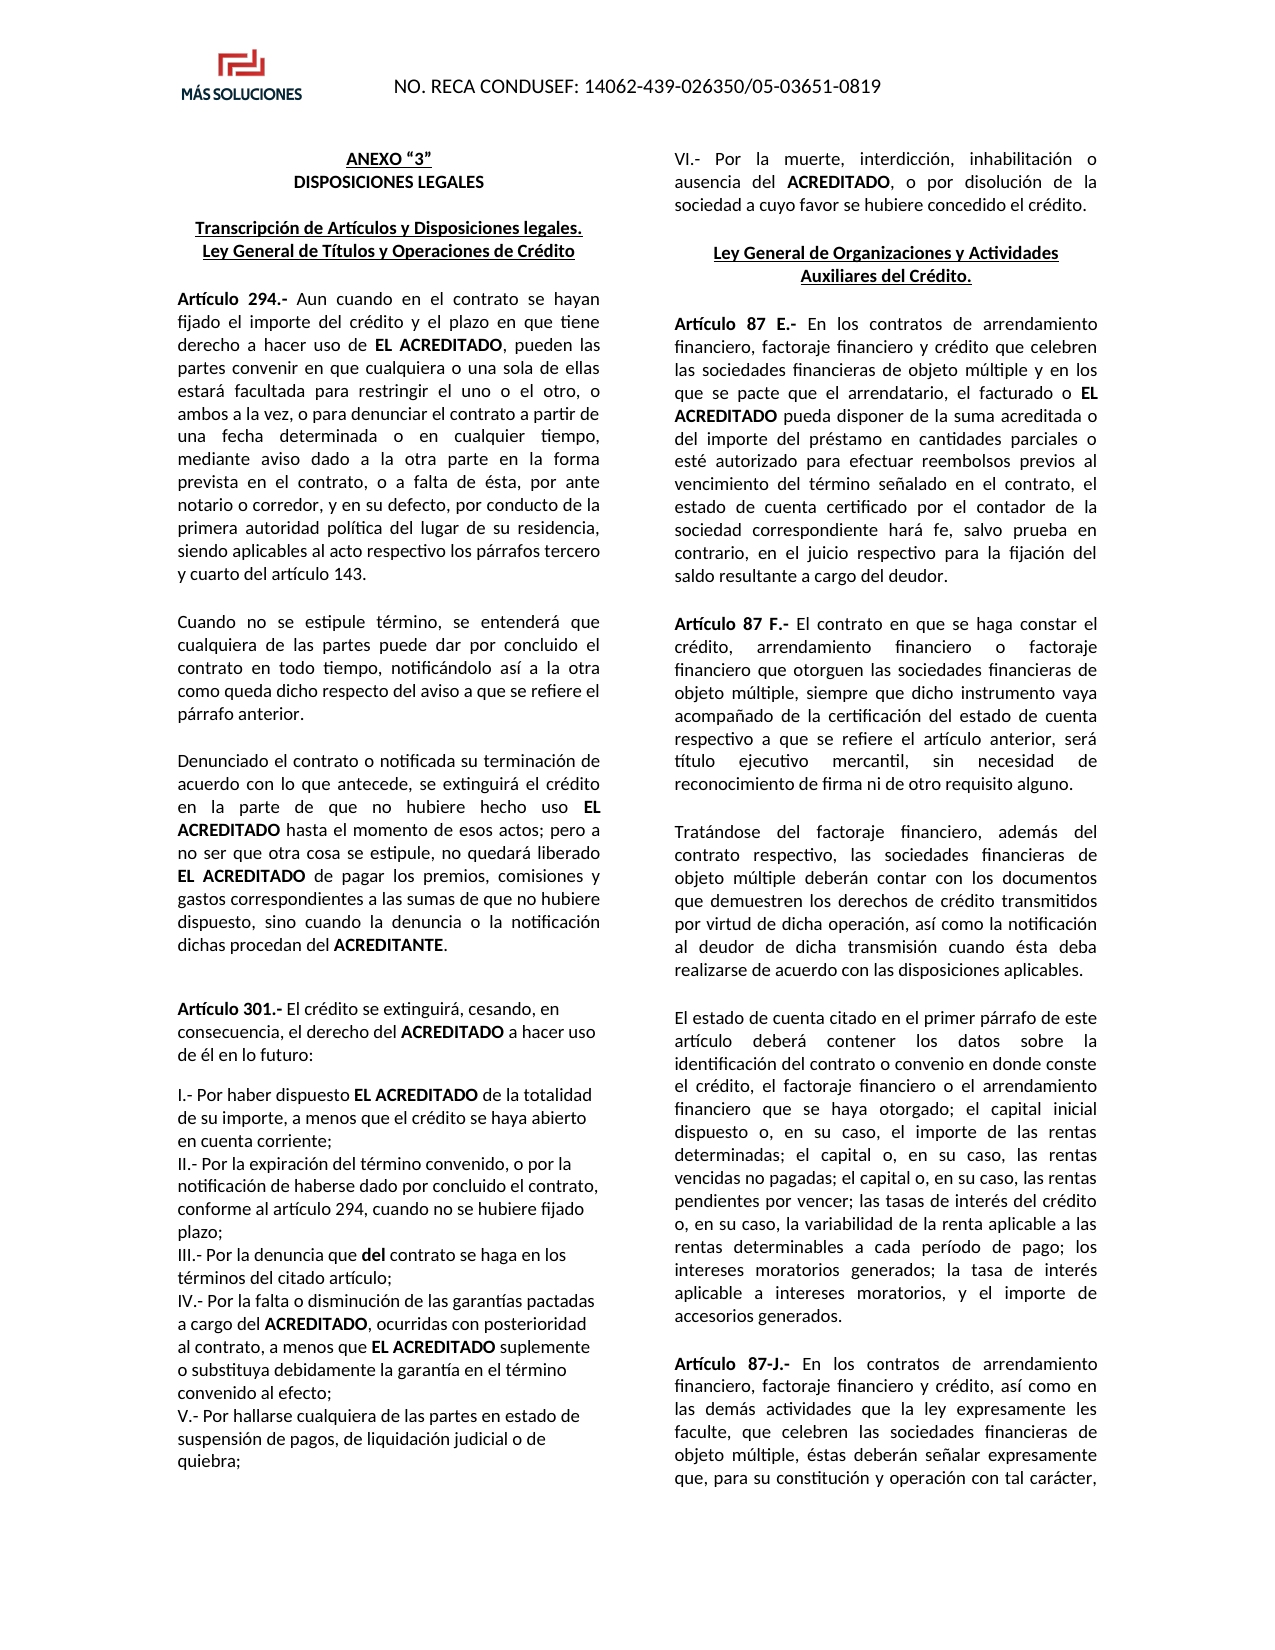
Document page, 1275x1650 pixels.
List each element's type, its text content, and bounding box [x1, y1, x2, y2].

text Denunciado el contrato o notificada su terminación de acuerdo con lo que antecede, se extinguirá el crédito en la parte de que no hubiere hecho uso EL ACREDITADO hasta el momento de esos actos; pero a no ser que otra cosa se estipule, no quedará liberado EL ACREDITADO de pagar los premios, comisiones y gastos correspondientes a las sumas de que no hubiere dispuesto, sino cuando la denuncia o la notificación dichas procedan del ACREDITANTE. [177, 750, 601, 956]
text Ley General de Títulos y Operaciones de Crédito [177, 239, 601, 262]
text Artículo 87-J.- En los contratos de arrendamiento financiero, factoraje financiero y crédito, así como en las demás actividades que la ley expresamente les faculte, que celebren las sociedades financieras de objeto múltiple, éstas deberán señalar expresamente que, para su constitución y operación con tal carácter, [674, 1352, 1098, 1489]
text Ley General de Organizaciones y Actividades Auxiliares del Crédito. [674, 241, 1098, 287]
text Tratándose del factoraje financiero, además del contrato respectivo, las sociedades financieras de objeto múltiple deberán contar con los documentos que demuestren los derechos de crédito transmitidos por virtud de dicha operación, así como la notificación al deudor de dicha transmisión cuando ésta deba realizarse de acuerdo con las disposiciones aplicables. [674, 821, 1098, 981]
text Artículo 87 E.- En los contratos de arrendamiento financiero, factoraje financiero y crédito que celebren las sociedades financieras de objeto múltiple y en los que se pacte que el arrendatario, el facturado o EL ACREDITADO pueda disponer de la suma acreditada o del importe del préstamo en cantidades parciales o esté autorizado para efectuar reembolsos previos al vencimiento del término señalado en el contrato, el estado de cuenta certificado por el contador de la sociedad correspondiente hará fe, salvo prueba en contrario, en el juicio respectivo para la fijación del saldo resultante a cargo del deudor. [674, 312, 1098, 587]
text II.- Por la expiración del término convenido, o por la notificación de haberse dado por concluido el contrato, conforme al artículo 294, cuando no se hubiere fijado plazo; [177, 1152, 601, 1243]
text Artículo 87 F.- El contrato en que se haga constar el crédito, arrendamiento financiero o factoraje financiero que otorguen las sociedades financieras de objeto múltiple, siempre que dicho instrumento vaya acompañado de la certificación del estado de cuenta respectivo a que se refiere el artículo anterior, será título ejecutivo mercantil, sin necesidad de reconocimiento de firma ni de otro requisito alguno. [674, 612, 1098, 796]
text VI.- Por la muerte, interdicción, inhabilitación o ausencia del ACREDITADO, o por disolución de la sociedad a cuyo favor se hubiere concedido el crédito. [674, 148, 1098, 216]
text El estado de cuenta citado en el primer párrafo de este artículo deberá contener los datos sobre la identificación del contrato o convenio en donde conste el crédito, el factoraje financiero o el arrendamiento financiero que se haya otorgado; el capital inicial dispuesto o, en su caso, el importe de las rentas determinadas; el capital o, en su caso, las rentas vencidas no pagadas; el capital o, en su caso, las rentas pendientes por vencer; las tasas de interés del crédito o, en su caso, la variabilidad de la renta aplicable a las rentas determinables a cada período de pago; los intereses moratorios generados; la tasa de interés aplicable a intereses moratorios, y el importe de accesorios generados. [674, 1006, 1098, 1327]
text V.- Por hallarse cualquiera de las partes en estado de suspensión de pagos, de liquidación judicial o de quiebra; [177, 1404, 601, 1473]
text DISPOSICIONES LEGALES [177, 171, 601, 193]
text IV.- Por la falta o disminución de las garantías pactadas a cargo del ACREDITADO, ocurridas con posterioridad al contrato, a menos que EL ACREDITADO suplemente o substituya debidamente la garantía en el término convenido al efecto; [177, 1289, 601, 1404]
text Artículo 301.- El crédito se extinguirá, cesando, en consecuencia, el derecho del ACREDITADO a hacer uso de él en lo futuro: [177, 998, 601, 1066]
text Cuando no se estipule término, se entenderá que cualquiera de las partes puede dar por concluido el contrato en todo tiempo, notificándolo así a la otra como queda dicho respecto del aviso a que se refiere el párrafo anterior. [177, 610, 601, 725]
text Transcripción de Artículos y Disposiciones legales. [177, 216, 601, 239]
text III.- Por la denuncia que del contrato se haga en los términos del citado artículo; [177, 1243, 601, 1289]
text Artículo 294.- Aun cuando en el contrato se hayan fijado el importe del crédito y el plazo en que tiene derecho a hacer uso de EL ACREDITADO, pueden las partes convenir en que cualquiera o una sola de ellas estará facultada para restringir el uno o el otro, o ambos a la vez, o para denunciar el contrato a partir de una fecha determinada o en cualquier tiempo, mediante aviso dado a la otra parte en la forma prevista en el contrato, o a falta de ésta, por ante notario o corredor, y en su defecto, por conducto de la primera autoridad política del lugar de su residencia, siendo aplicables al acto respectivo los párrafos tercero y cuarto del artículo 143. [177, 287, 601, 585]
text I.- Por haber dispuesto EL ACREDITADO de la totalidad de su importe, a menos que el crédito se haya abierto en cuenta corriente; [177, 1083, 601, 1152]
text ANEXO “3” [177, 148, 601, 171]
